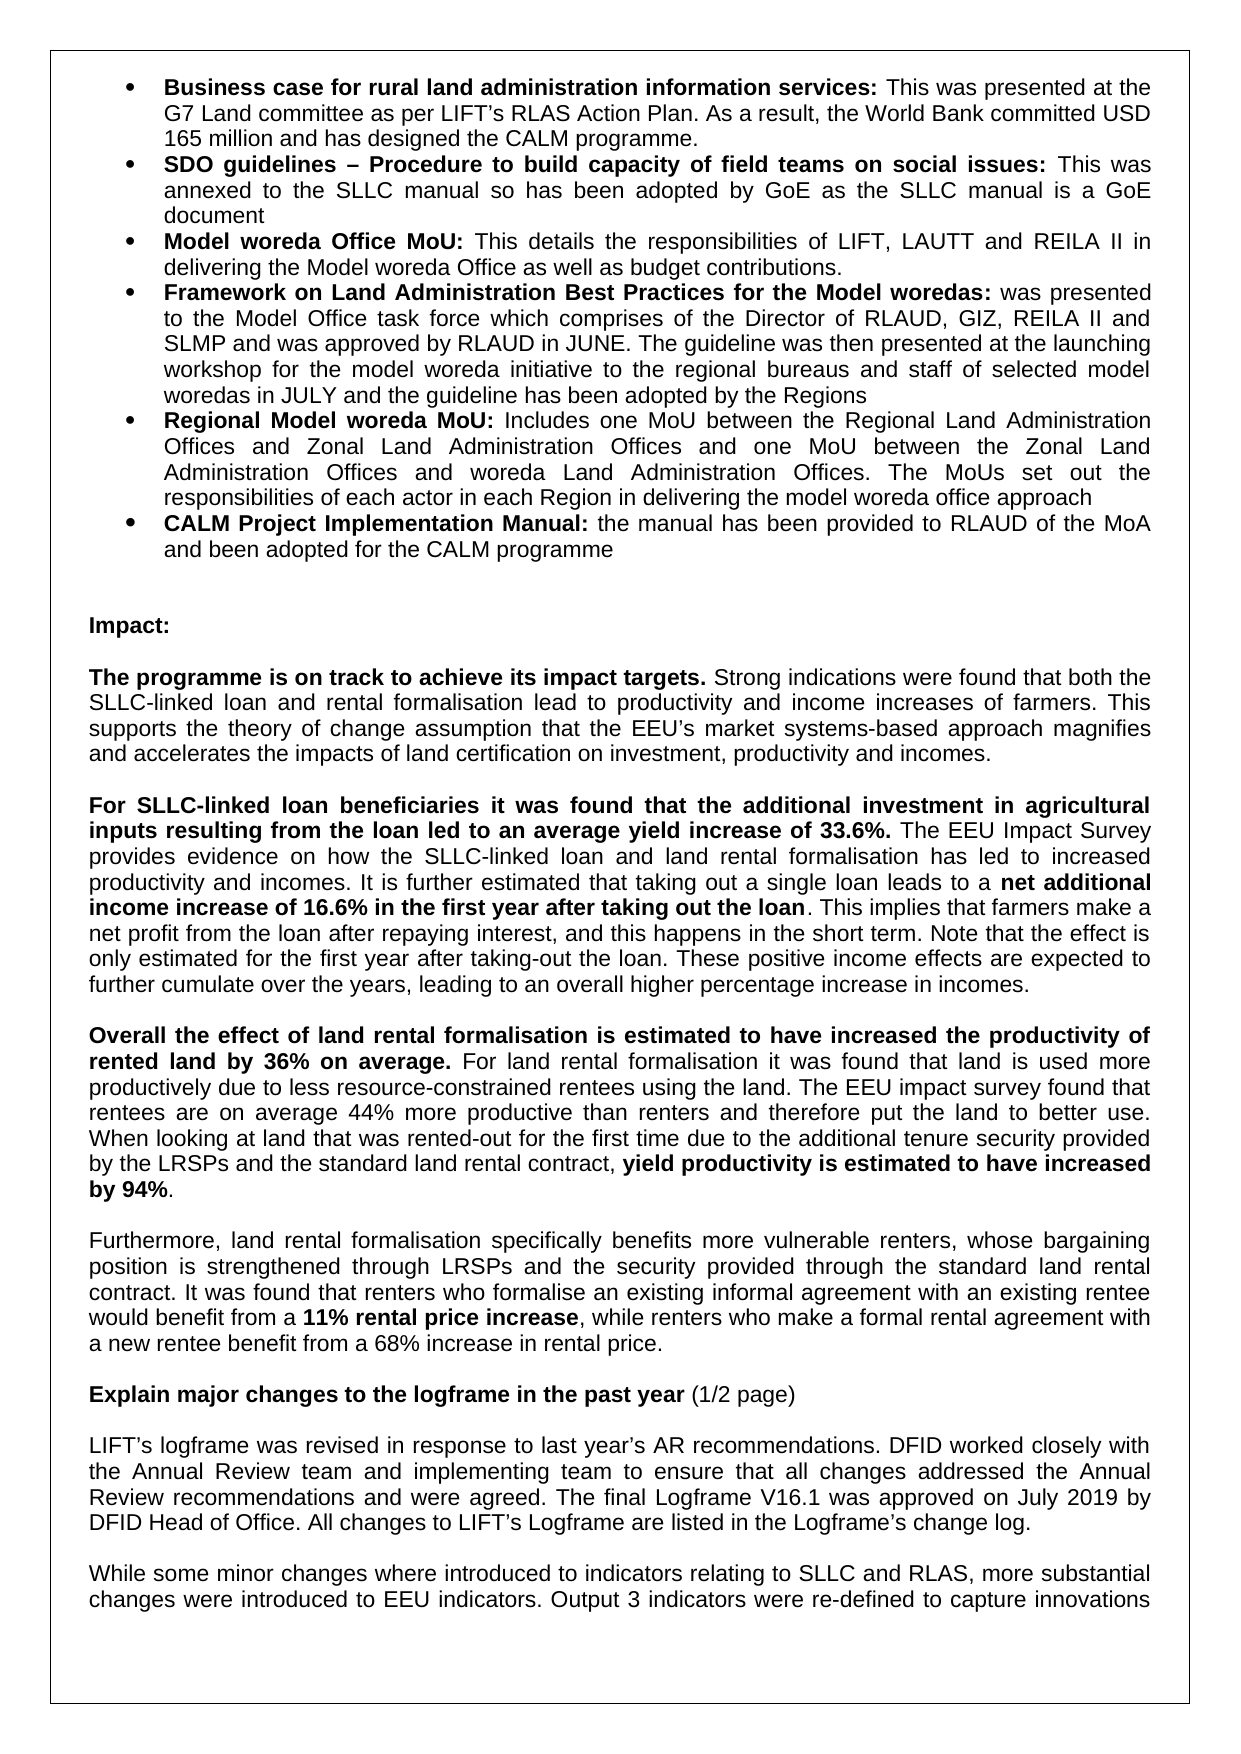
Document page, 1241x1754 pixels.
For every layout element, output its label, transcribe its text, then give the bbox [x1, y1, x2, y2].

text Impact: [89, 613, 1152, 638]
list Model woreda Office MoU: This details the responsibilities of LIFT, LAUTT and REILA II in delivering the Model woreda Office as well as budget contributions. [126, 229, 1152, 280]
text Explain major changes to the logframe in the past year (1/2 page) [89, 1382, 1152, 1407]
list Framework on Land Administration Best Practices for the Model woredas: was presented to the Model Office task force which comprises of the Director of RLAUD, GIZ, REILA II and SLMP and was approved by RLAUD in JUNE. The guideline was then presented at the launching workshop for the model woreda initiative to the regional bureaus and staff of selected model woredas in JULY and the guideline has been adopted by the Regions [126, 280, 1152, 408]
list Regional Model woreda MoU: Includes one MoU between the Regional Land Administration Offices and Zonal Land Administration Offices and one MoU between the Zonal Land Administration Offices and woreda Land Administration Offices. The MoUs set out the responsibilities of each actor in each Region in delivering the model woreda office approach [126, 408, 1152, 511]
text While some minor changes where introduced to indicators relating to SLLC and RLAS, more substantial changes were introduced to EEU indicators. Output 3 indicators were re-defined to capture innovations [89, 1561, 1152, 1612]
text For SLLC-linked loan beneficiaries it was found that the additional investment in agricultural inputs resulting from the loan led to an average yield increase of 33.6%. The EEU Impact Survey provides evidence on how the SLLC-linked loan and land rental formalisation has led to increased productivity and incomes. It is further estimated that taking out a single loan leads to a net additional income increase of 16.6% in the first year after taking out the loan. This implies that farmers make a net profit from the loan after repaying interest, and this happens in the short term. Note that the effect is only estimated for the first year after taking-out the loan. These positive income effects are expected to further cumulate over the years, leading to an overall higher percentage increase in incomes. [89, 792, 1152, 997]
text The programme is on track to achieve its impact targets. Strong indications were found that both the SLLC-linked loan and rental formalisation lead to productivity and income increases of farmers. This supports the theory of change assumption that the EEU’s market systems-based approach magnifies and accelerates the impacts of land certification on investment, productivity and incomes. [89, 664, 1152, 767]
list SDO guidelines – Procedure to build capacity of field teams on social issues: This was annexed to the SLLC manual so has been adopted by GoE as the SLLC manual is a GoE document [126, 152, 1152, 229]
list CALM Project Implementation Manual: the manual has been provided to RLAUD of the MoA and been adopted for the CALM programme [126, 511, 1152, 562]
text Furthermore, land rental formalisation specifically benefits more vulnerable renters, whose bargaining position is strengthened through LRSPs and the security provided through the standard land rental contract. It was found that renters who formalise an existing informal agreement with an existing rentee would benefit from a 11% rental price increase, while renters who make a formal rental agreement with a new rentee benefit from a 68% increase in rental price. [89, 1228, 1152, 1356]
text LIFT’s logframe was revised in response to last year’s AR recommendations. DFID worked closely with the Annual Review team and implementing team to ensure that all changes addressed the Annual Review recommendations and were agreed. The final Logframe V16.1 was approved on July 2019 by DFID Head of Office. All changes to LIFT’s Logframe are listed in the Logframe’s change log. [89, 1433, 1152, 1535]
text Overall the effect of land rental formalisation is estimated to have increased the productivity of rented land by 36% on average. For land rental formalisation it was found that land is used more productively due to less resource-constrained rentees using the land. The EEU impact survey found that rentees are on average 44% more productive than renters and therefore put the land to better use. When looking at land that was rented-out for the first time due to the additional tenure security provided by the LRSPs and the standard land rental contract, yield productivity is estimated to have increased by 94%. [89, 1023, 1152, 1202]
list Business case for rural land administration information services: This was presented at the G7 Land committee as per LIFT’s RLAS Action Plan. As a result, the World Bank committed USD 165 million and has designed the CALM programme. [126, 75, 1152, 152]
